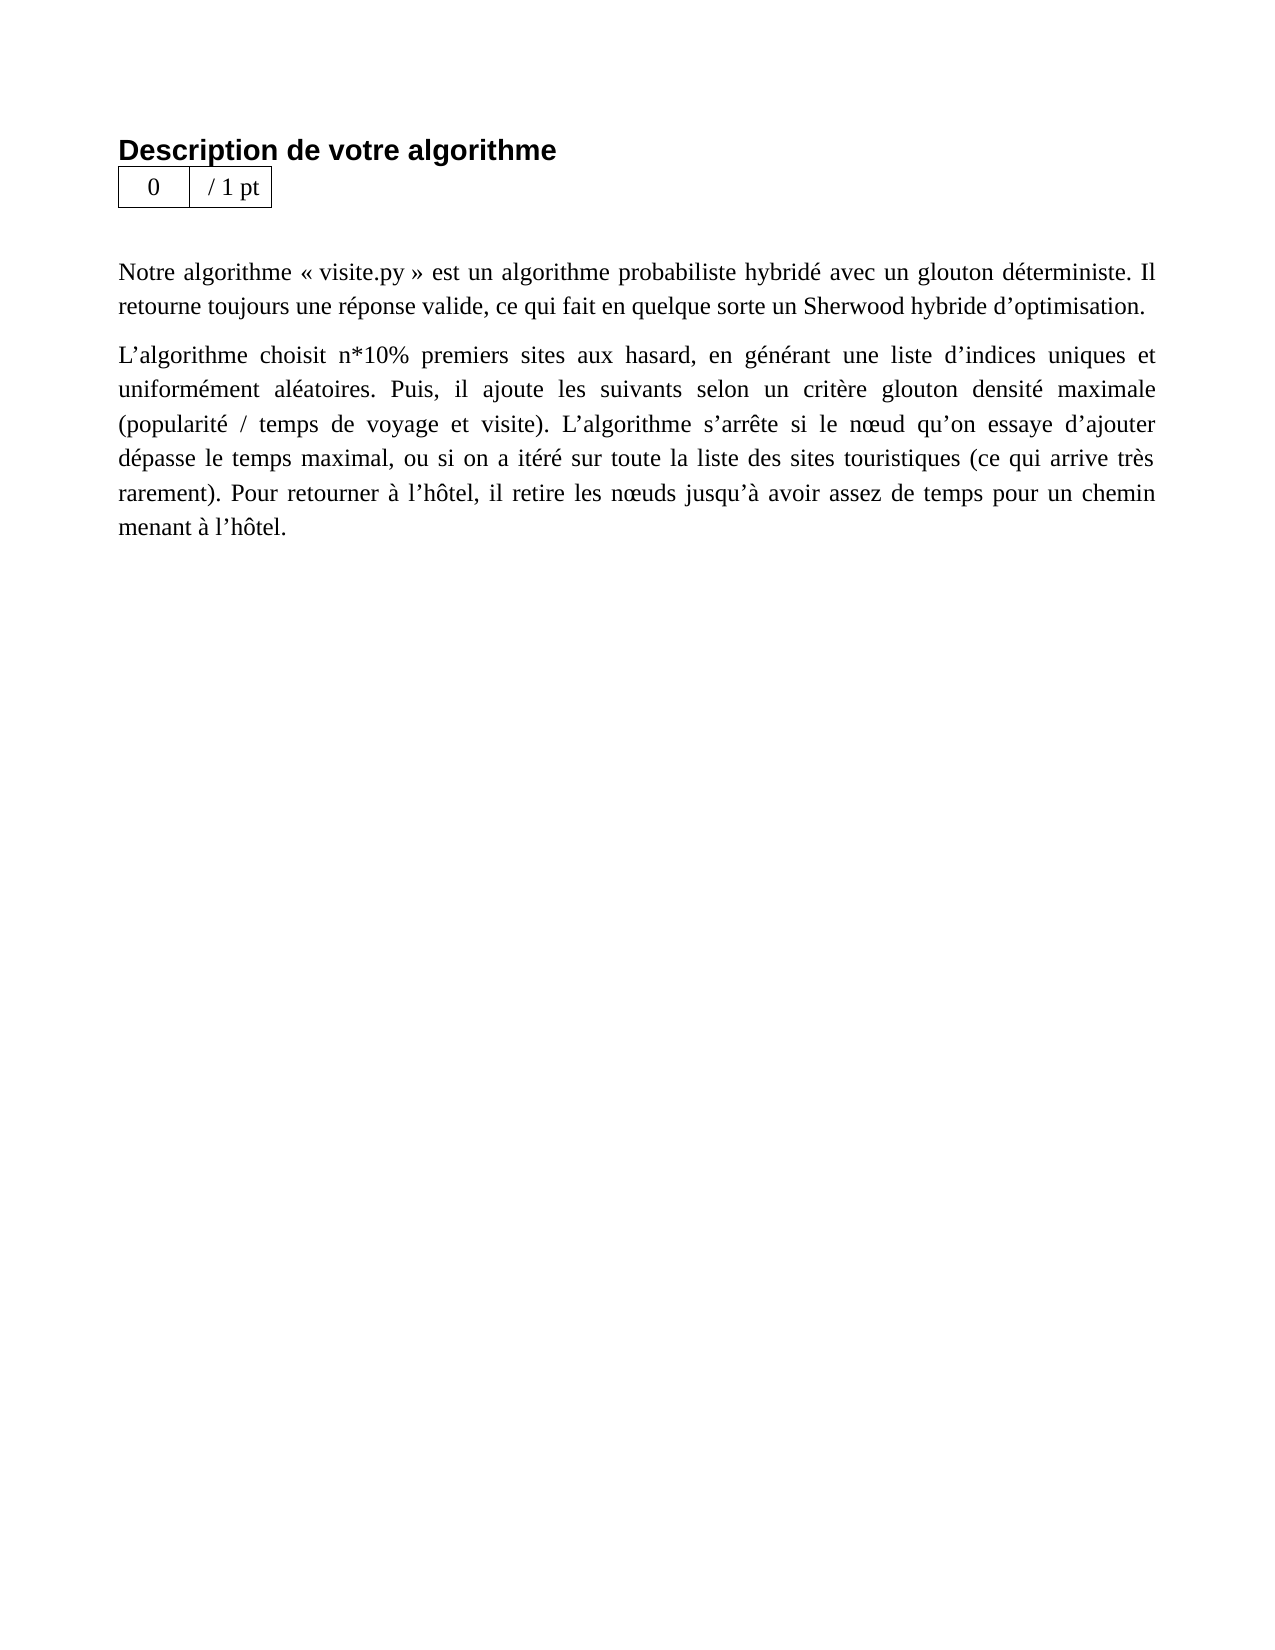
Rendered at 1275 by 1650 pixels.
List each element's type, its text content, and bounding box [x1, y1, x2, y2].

text L’algorithme choisit n*10% premiers sites aux hasard, en générant une liste d’indices uniques et uniformément aléatoires. Puis, il ajoute les suivants selon un critère glouton densité maximale (popularité / temps de voyage et visite). L’algorithme s’arrête si le nœud qu’on essaye d’ajouter dépasse le temps maximal, ou si on a itéré sur toute la liste des sites touristiques (ce qui arrive très rarement). Pour retourner à l’hôtel, il retire les nœuds jusqu’à avoir assez de temps pour un chemin menant à l’hôtel. [118, 340, 1157, 541]
subtitle Description de votre algorithme [118, 133, 1157, 166]
table_header 0 [119, 167, 189, 207]
table_header / 1 pt [190, 167, 271, 207]
text Notre algorithme « visite.py » est un algorithme probabiliste hybridé avec un glouton déterministe. Il retourne toujours une réponse valide, ce qui fait en quelque sorte un Sherwood hybride d’optimisation. [118, 257, 1157, 320]
